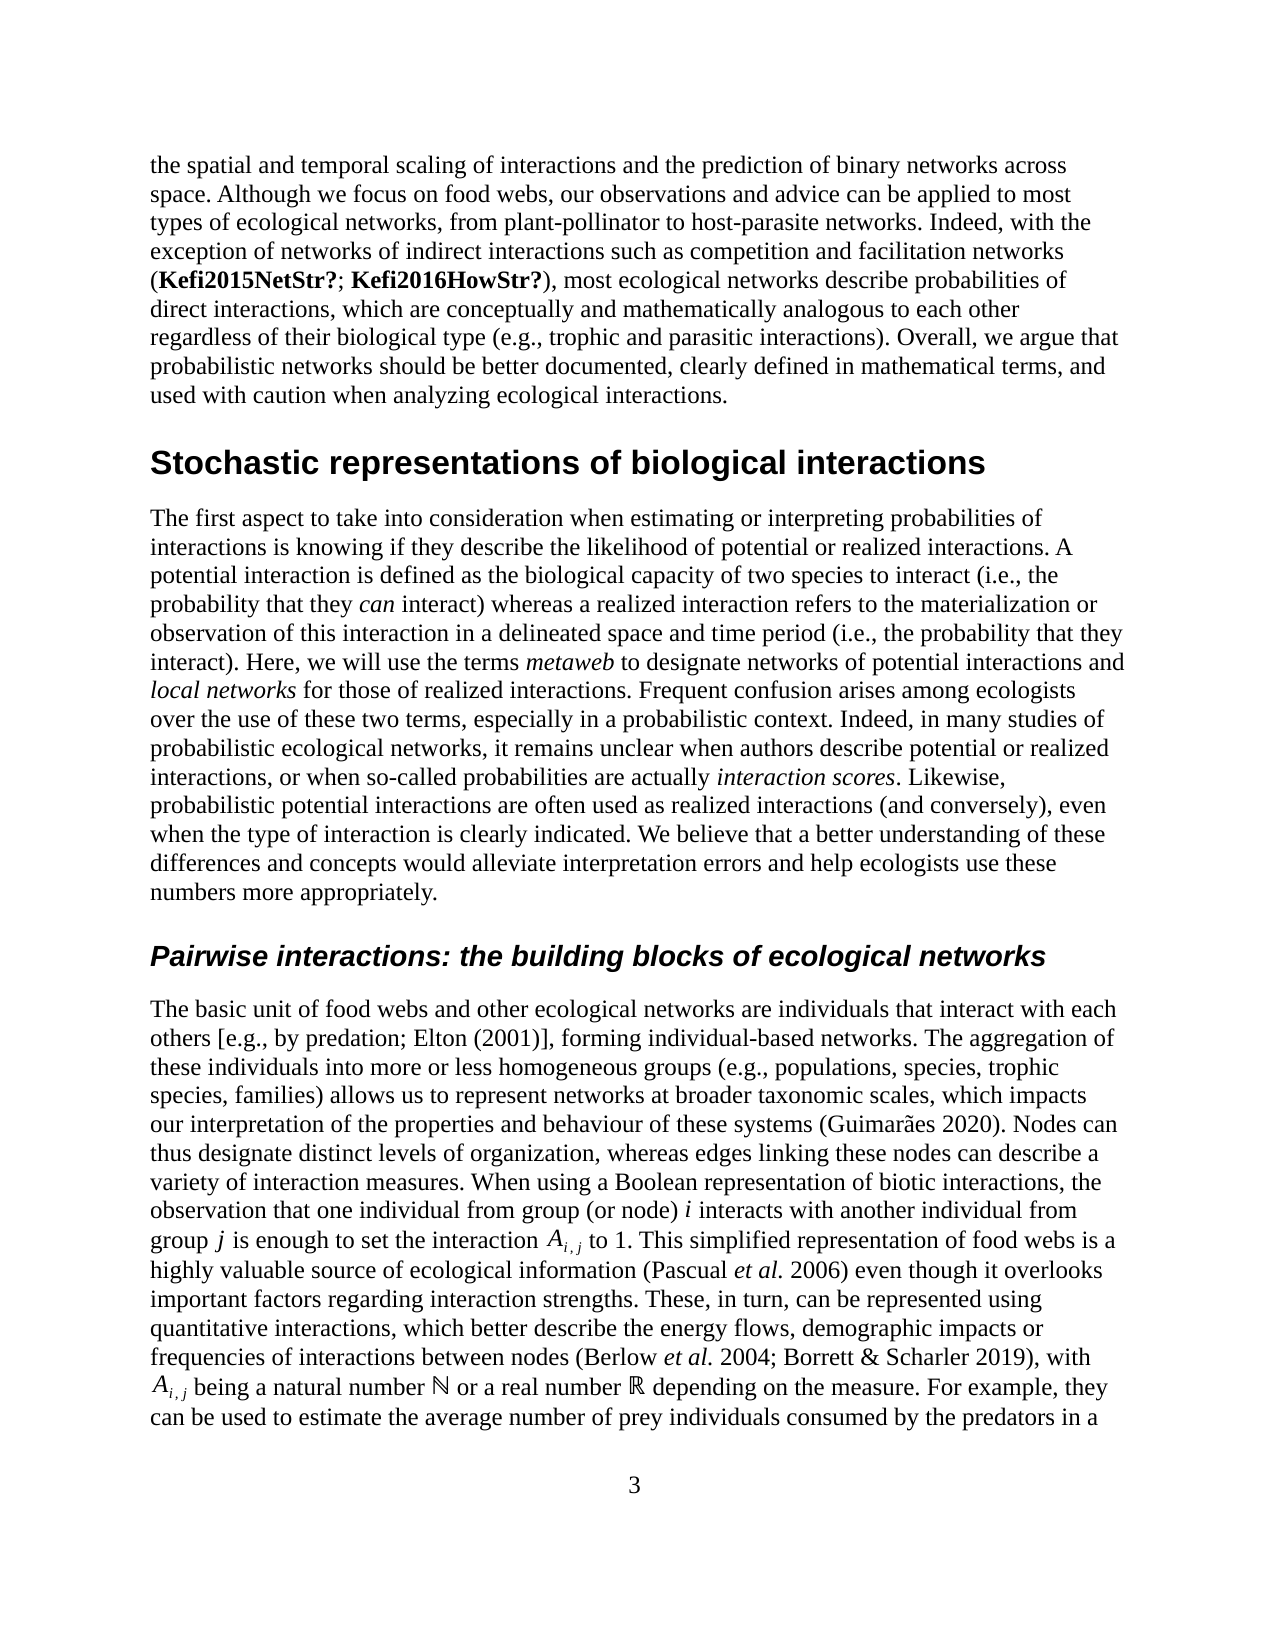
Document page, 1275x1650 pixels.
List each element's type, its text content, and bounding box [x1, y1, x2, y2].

text The first aspect to take into consideration when estimating or interpreting probabilities of interactions is knowing if they describe the likelihood of potential or realized interactions. A potential interaction is defined as the biological capacity of two species to interact (i.e., the probability that they can interact) whereas a realized interaction refers to the materialization or observation of this interaction in a delineated space and time period (i.e., the probability that they interact). Here, we will use the terms metaweb to designate networks of potential interactions and local networks for those of realized interactions. Frequent confusion arises among ecologists over the use of these two terms, especially in a probabilistic context. Indeed, in many studies of probabilistic ecological networks, it remains unclear when authors describe potential or realized interactions, or when so-called probabilities are actually interaction scores. Likewise, probabilistic potential interactions are often used as realized interactions (and conversely), even when the type of interaction is clearly indicated. We believe that a better understanding of these differences and concepts would alleviate interpretation errors and help ecologists use these numbers more appropriately. [150, 503, 1125, 905]
text The basic unit of food webs and other ecological networks are individuals that interact with each others [e.g., by predation; Elton (2001)], forming individual-based networks. The aggregation of these individuals into more or less homogeneous groups (e.g., populations, species, trophic species, families) allows us to represent networks at broader taxonomic scales, which impacts our interpretation of the properties and behaviour of these systems (Guimarães 2020). Nodes can thus designate distinct levels of organization, whereas edges linking these nodes can describe a variety of interaction measures. When using a Boolean representation of biotic interactions, the observation that one individual from group (or node) interacts with another individual from group is enough to set the interaction to 1. This simplified representation of food webs is a highly valuable source of ecological information (Pascual et al. 2006) even though it overlooks important factors regarding interaction strengths. These, in turn, can be represented using quantitative interactions, which better describe the energy flows, demographic impacts or frequencies of interactions between nodes (Berlow et al. 2004; Borrett & Scharler 2019), with being a natural number or a real number depending on the measure. For example, they can be used to estimate the average number of prey individuals consumed by the predators in a [150, 994, 1125, 1431]
subtitle Stochastic representations of biological interactions [150, 443, 1125, 481]
subtitle Pairwise interactions: the building blocks of ecological networks [150, 939, 1125, 973]
text the spatial and temporal scaling of interactions and the prediction of binary networks across space. Although we focus on food webs, our observations and advice can be applied to most types of ecological networks, from plant-pollinator to host-parasite networks. Indeed, with the exception of networks of indirect interactions such as competition and facilitation networks (Kefi2015NetStr?; Kefi2016HowStr?), most ecological networks describe probabilities of direct interactions, which are conceptually and mathematically analogous to each other regardless of their biological type (e.g., trophic and parasitic interactions). Overall, we argue that probabilistic networks should be better documented, clearly defined in mathematical terms, and used with caution when analyzing ecological interactions. [150, 150, 1125, 409]
